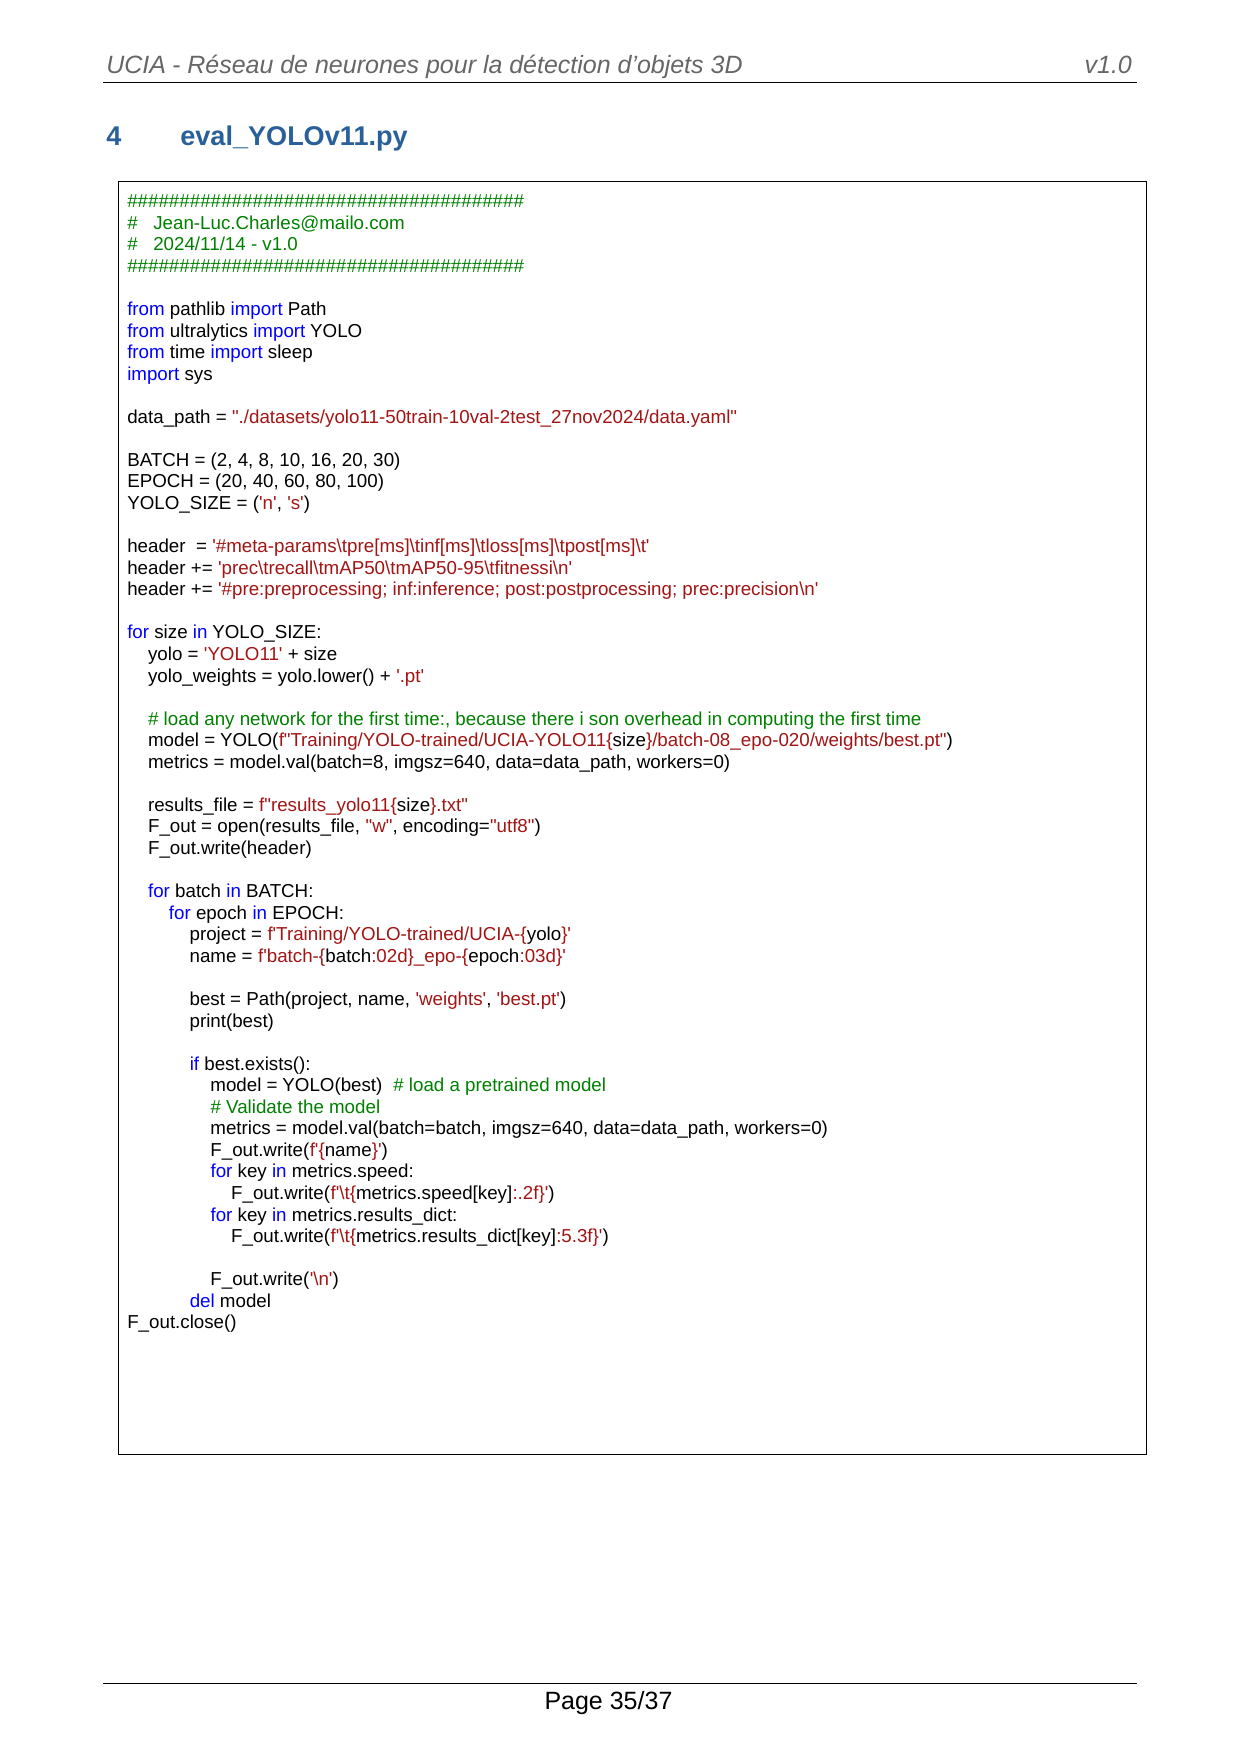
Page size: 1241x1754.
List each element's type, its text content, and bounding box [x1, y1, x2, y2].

text F_out.write(header) [127, 837, 1137, 858]
text best = Path(project, name, 'weights', 'best.pt') [127, 988, 1137, 1009]
text for key in metrics.results_dict: [127, 1203, 1137, 1225]
text # load any network for the first time:, because there i son overhead in computing the first time [127, 707, 1137, 729]
subtitle eval_YOLOv11.py [106, 120, 1134, 151]
text ###################################### [127, 190, 1137, 212]
text BATCH = (2, 4, 8, 10, 16, 20, 30) [127, 449, 1137, 470]
text from time import sleep [127, 341, 1137, 362]
text project = f'Training/YOLO-trained/UCIA-{yolo}' [127, 923, 1137, 945]
text metrics = model.val(batch=batch, imgsz=640, data=data_path, workers=0) [127, 1117, 1137, 1139]
text import sys [127, 362, 1137, 384]
text header += '#pre:preprocessing; inf:inference; post:postprocessing; prec:precision\n' [127, 578, 1137, 600]
text F_out.write(f'{name}') [127, 1139, 1137, 1160]
text del model [127, 1290, 1137, 1311]
text F_out.write(f'\t{metrics.results_dict[key]:5.3f}') [127, 1225, 1137, 1247]
text metrics = model.val(batch=8, imgsz=640, data=data_path, workers=0) [127, 751, 1137, 772]
text from pathlib import Path [127, 298, 1137, 319]
text F_out.write('\n') [127, 1268, 1137, 1290]
text for batch in BATCH: [127, 880, 1137, 902]
text for epoch in EPOCH: [127, 902, 1137, 923]
text # Jean-Luc.Charles@mailo.com [127, 212, 1137, 233]
text # 2024/11/14 - v1.0 [127, 233, 1137, 255]
text EPOCH = (20, 40, 60, 80, 100) [127, 470, 1137, 492]
text ###################################### [127, 255, 1137, 276]
text header = '#meta-params\tpre[ms]\tinf[ms]\tloss[ms]\tpost[ms]\t' [127, 535, 1137, 557]
text F_out.close() [127, 1311, 1137, 1333]
text F_out = open(results_file, "w", encoding="utf8") [127, 815, 1137, 837]
text header += 'prec\trecall\tmAP50\tmAP50-95\tfitnessi\n' [127, 557, 1137, 578]
text model = YOLO(best) # load a pretrained model [127, 1074, 1137, 1096]
text for key in metrics.speed: [127, 1160, 1137, 1182]
text data_path = "./datasets/yolo11-50train-10val-2test_27nov2024/data.yaml" [127, 406, 1137, 427]
text yolo_weights = yolo.lower() + '.pt' [127, 664, 1137, 686]
text for size in YOLO_SIZE: [127, 621, 1137, 643]
text print(best) [127, 1009, 1137, 1031]
text model = YOLO(f"Training/YOLO-trained/UCIA-YOLO11{size}/batch-08_epo-020/weights/best.pt") [127, 729, 1137, 751]
text results_file = f"results_yolo11{size}.txt" [127, 794, 1137, 815]
text if best.exists(): [127, 1052, 1137, 1074]
text from ultralytics import YOLO [127, 319, 1137, 341]
text YOLO_SIZE = ('n', 's') [127, 492, 1137, 513]
text # Validate the model [127, 1096, 1137, 1117]
text F_out.write(f'\t{metrics.speed[key]:.2f}') [127, 1182, 1137, 1203]
text name = f'batch-{batch:02d}_epo-{epoch:03d}' [127, 945, 1137, 966]
text yolo = 'YOLO11' + size [127, 643, 1137, 664]
